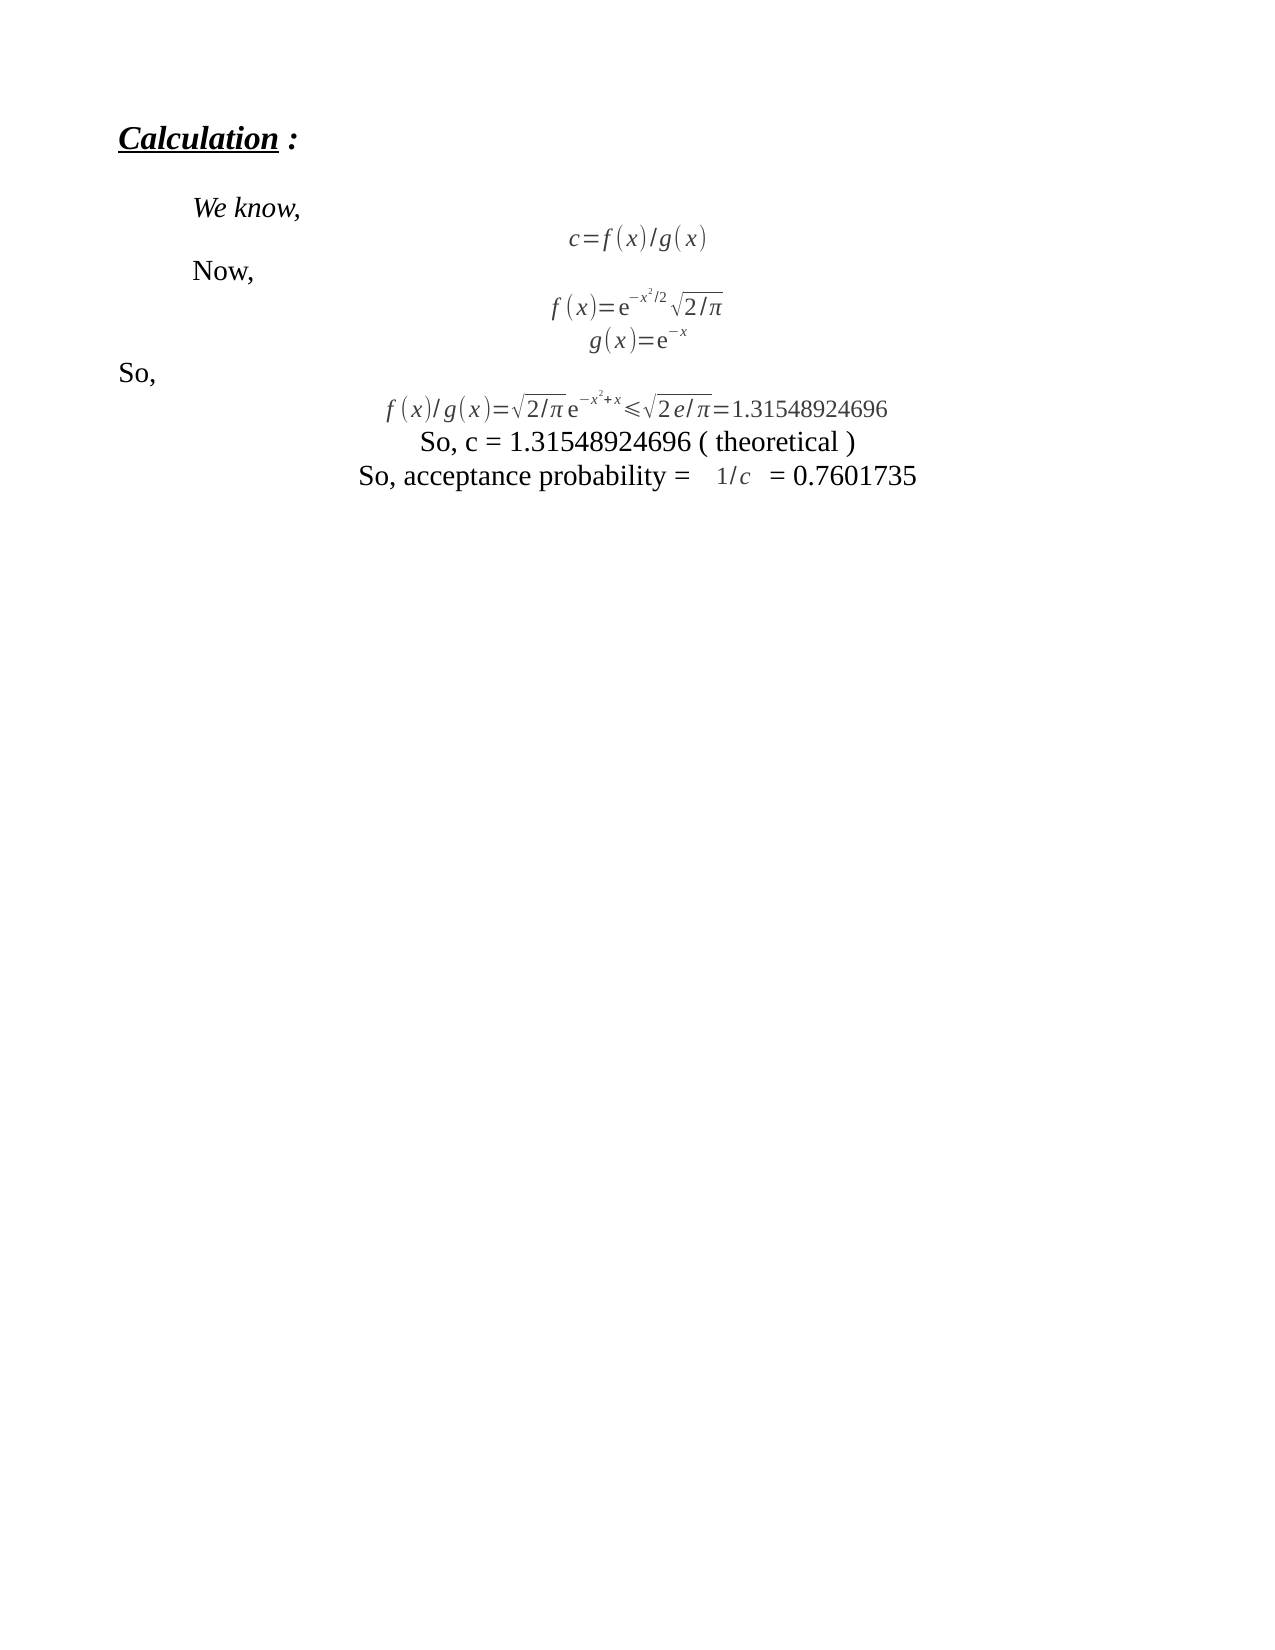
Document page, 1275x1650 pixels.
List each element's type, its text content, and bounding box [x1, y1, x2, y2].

text So, acceptance probability = = 0.7601735 [118, 458, 1157, 491]
text Now, [118, 253, 1157, 287]
text So, [118, 355, 1157, 389]
text So, c = 1.31548924696 ( theoretical ) [118, 424, 1157, 458]
text Calculation : [118, 118, 1157, 156]
text We know, [118, 190, 1157, 223]
